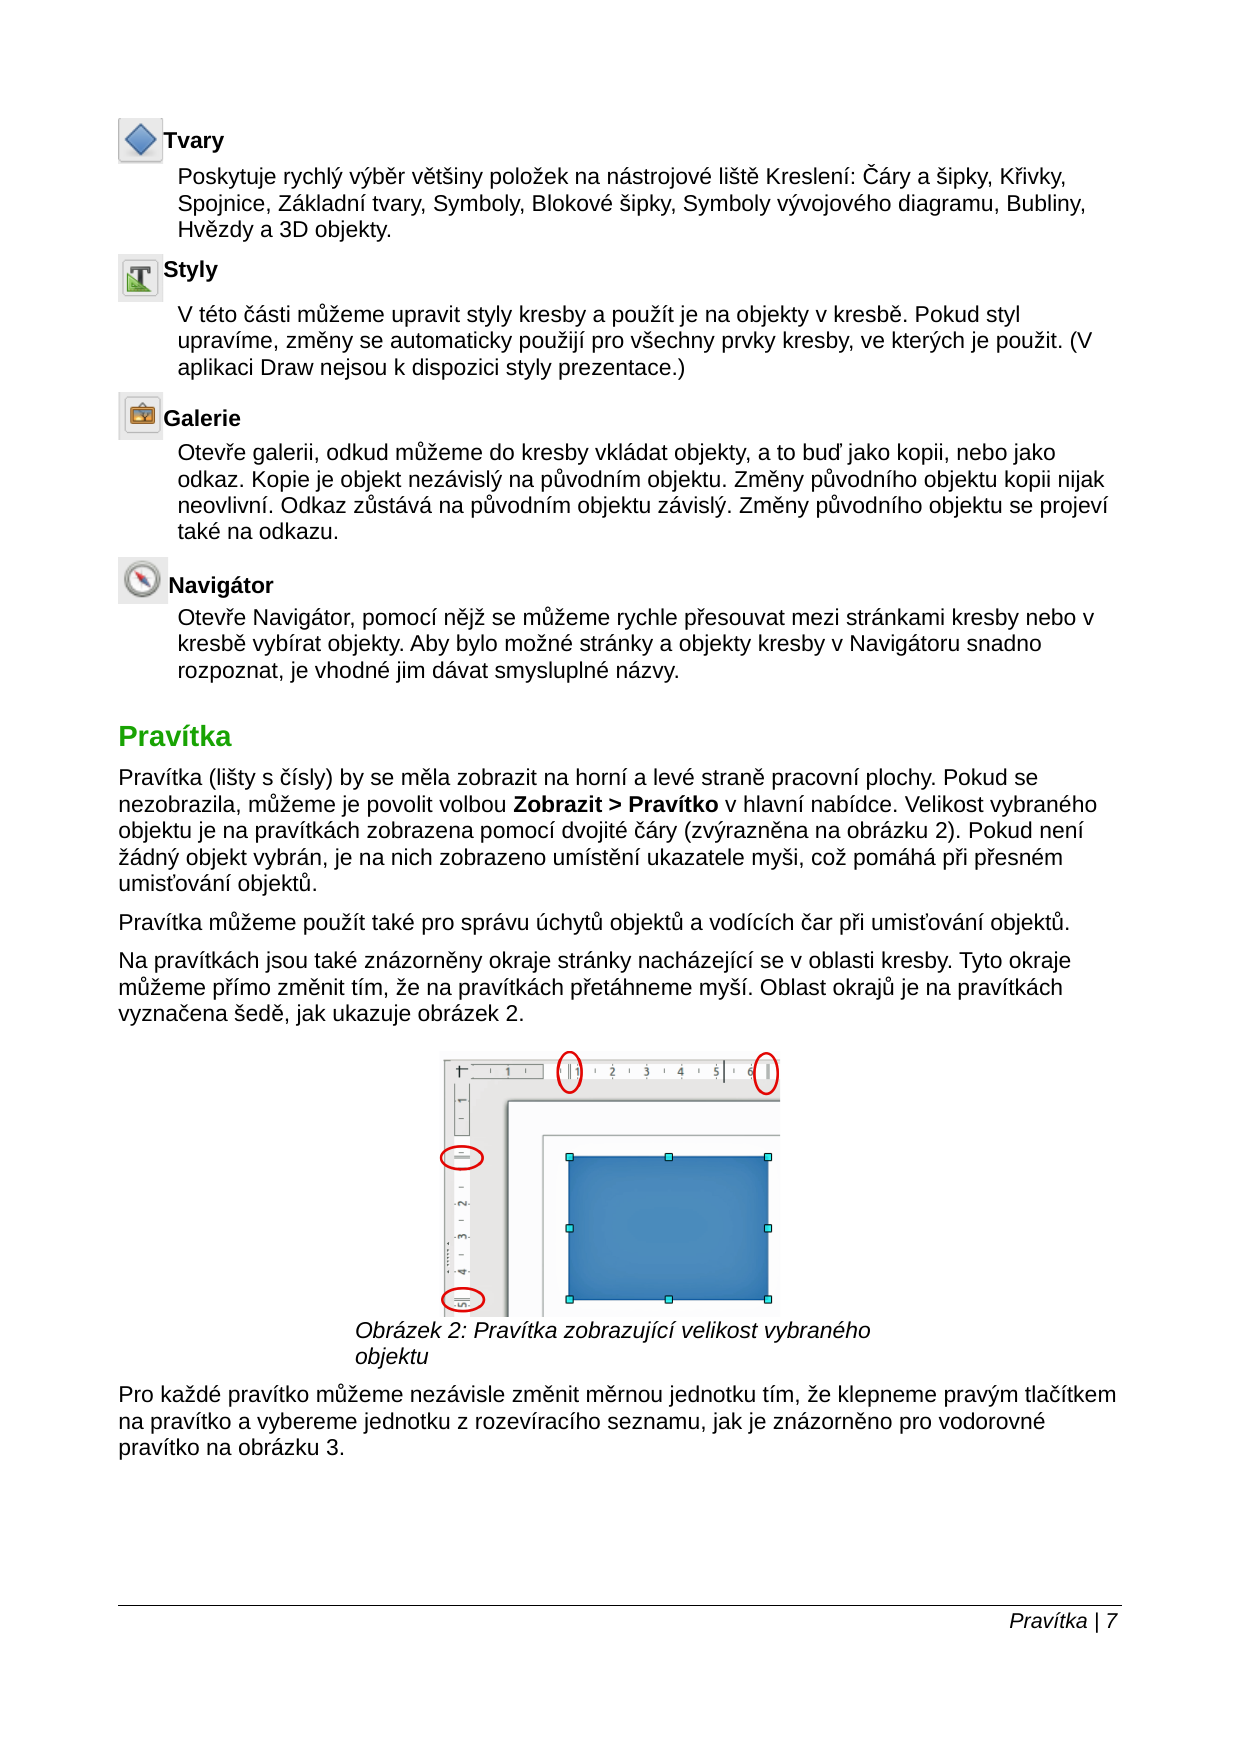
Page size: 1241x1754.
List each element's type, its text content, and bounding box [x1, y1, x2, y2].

text Na pravítkách jsou také znázorněny okraje stránky nacházející se v oblasti kresby. Tyto okraje můžeme přímo změnit tím, že na pravítkách přetáhneme myší. Oblast okrajů je na pravítkách vyznačena šedě, jak ukazuje obrázek 2. [118, 947, 1122, 1027]
text Otevře galerii, odkud můžeme do kresby vkládat objekty, a to buď jako kopii, nebo jako odkaz. Kopie je objekt nezávislý na původním objektu. Změny původního objektu kopii nijak neovlivní. Odkaz zůstává na původním objektu závislý. Změny původního objektu se projeví také na odkazu. [177, 439, 1122, 544]
picture [118, 254, 164, 302]
text Galerie [164, 393, 1122, 439]
text V této části můžeme upravit styly kresby a použít je na objekty v kresbě. Pokud styl upravíme, změny se automaticky použijí pro všechny prvky kresby, ve kterých je použit. (V aplikaci Draw nejsou k dispozici styly prezentace.) [177, 301, 1122, 380]
picture [439, 1051, 781, 1317]
text Pro každé pravítko můžeme nezávisle změnit měrnou jednotku tím, že klepneme pravým tlačítkem na pravítko a vybereme jednotku z rozevíracího seznamu, jak je znázorněno pro vodorovné pravítko na obrázku 3. [118, 1381, 1122, 1461]
text Obrázek 2: Pravítka zobrazující velikost vybraného objektu [355, 1051, 903, 1369]
text Pravítka můžeme použít také pro správu úchytů objektů a vodících čar při umisťování objektů. [118, 909, 1122, 935]
text Poskytuje rychlý výběr většiny položek na nástrojové liště Kreslení: Čáry a šipky, Křivky, Spojnice, Základní tvary, Symboly, Blokové šipky, Symboly vývojového diagramu, Bubliny, Hvězdy a 3D objekty. [177, 163, 1122, 242]
text Navigátor [169, 557, 1122, 604]
picture [118, 557, 169, 604]
text Pravítka (lišty s čísly) by se měla zobrazit na horní a levé straně pracovní plochy. Pokud se nezobrazila, můžeme je povolit volbou Zobrazit > Pravítko v hlavní nabídce. Velikost vybraného objektu je na pravítkách zobrazena pomocí dvojité čáry (zvýrazněna na obrázku 2). Pokud není žádný objekt vybrán, je na nich zobrazeno umístění ukazatele myši, což pomáhá při přesném umisťování objektů. [118, 764, 1122, 896]
text Styly [164, 255, 1122, 301]
text Otevře Navigátor, pomocí nějž se můžeme rychle přesouvat mezi stránkami kresby nebo v kresbě vybírat objekty. Aby bylo možné stránky a objekty kresby v Navigátoru snadno rozpoznat, je vhodné jim dávat smysluplné názvy. [177, 604, 1122, 683]
text Tvary [164, 118, 1122, 163]
picture [118, 392, 164, 440]
subtitle Pravítka [118, 719, 1122, 753]
picture [118, 118, 164, 164]
